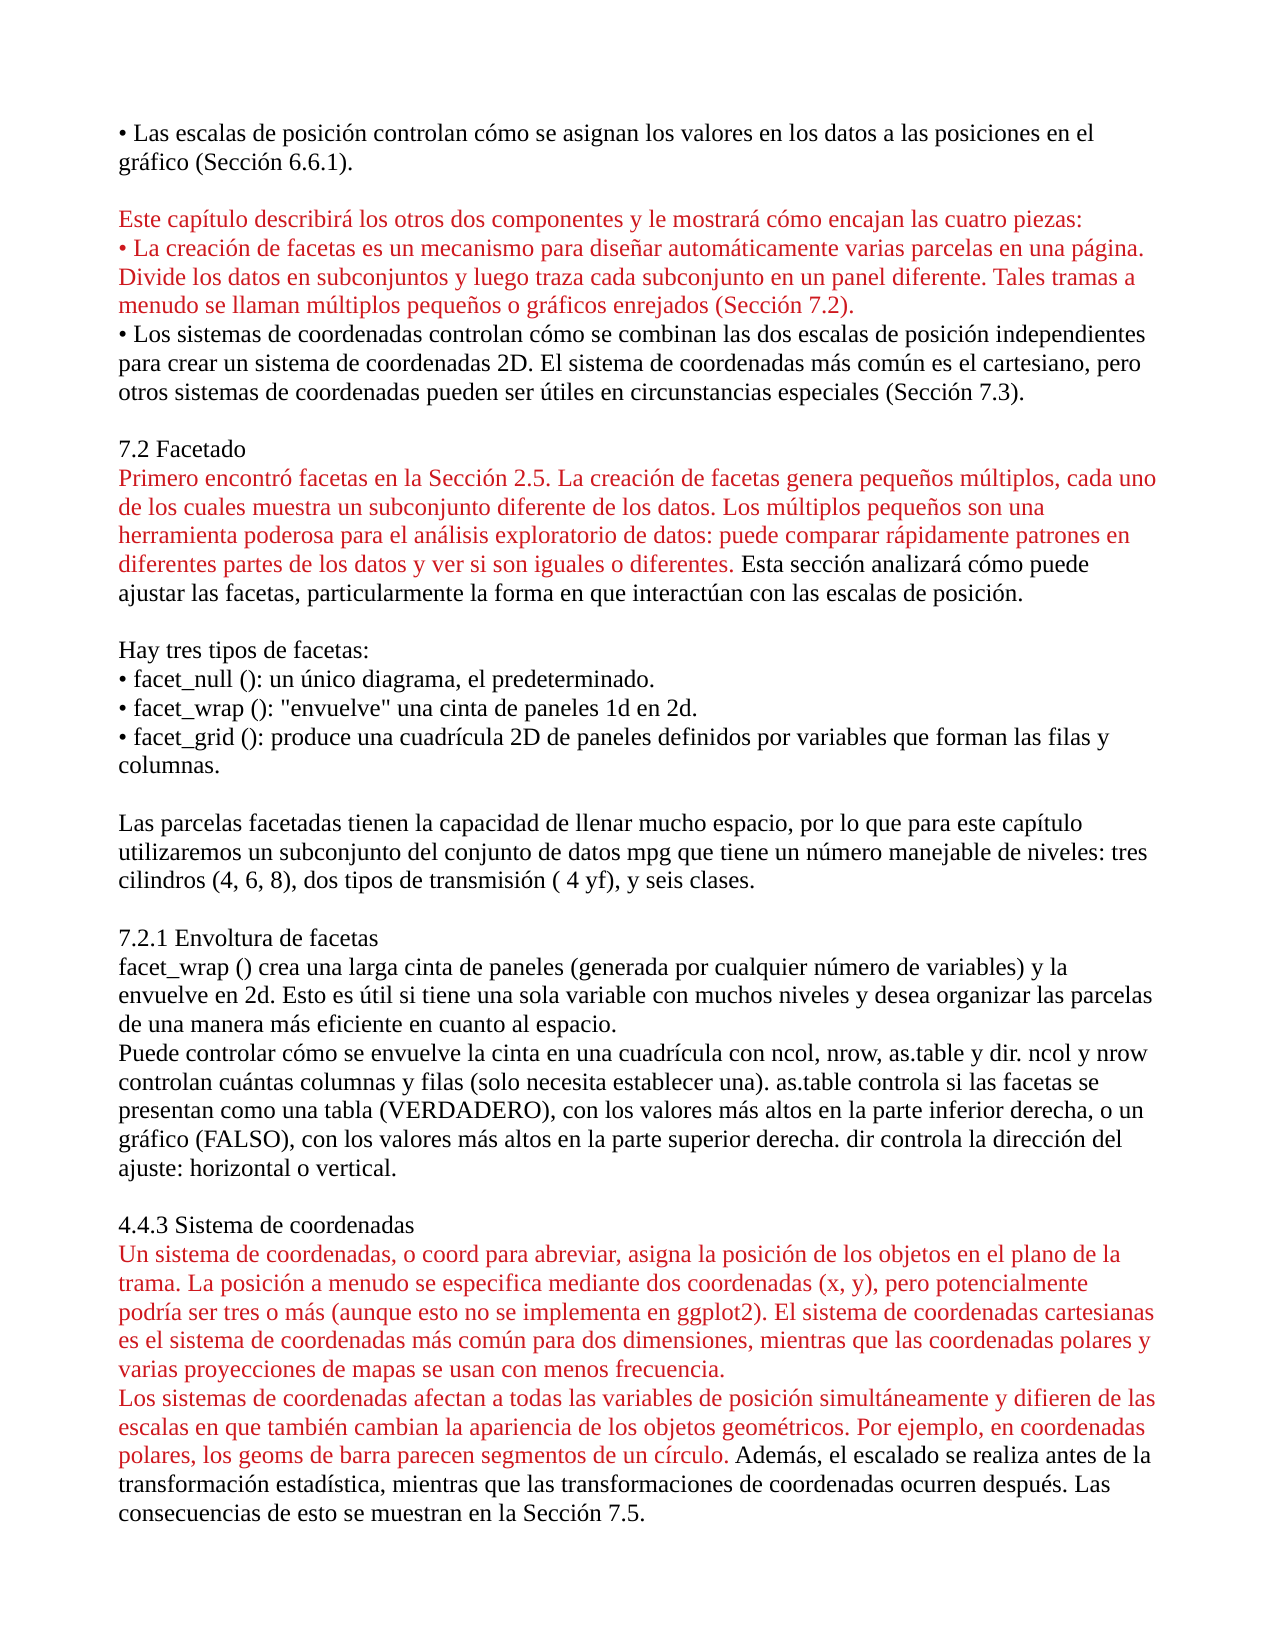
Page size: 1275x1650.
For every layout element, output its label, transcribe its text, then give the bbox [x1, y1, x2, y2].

text • Las escalas de posición controlan cómo se asignan los valores en los datos a las posiciones en el gráfico (Sección 6.6.1). [118, 118, 1157, 176]
text Las parcelas facetadas tienen la capacidad de llenar mucho espacio, por lo que para este capítulo utilizaremos un subconjunto del conjunto de datos mpg que tiene un número manejable de niveles: tres cilindros (4, 6, 8), dos tipos de transmisión ( 4 yf), y seis clases. [118, 808, 1157, 894]
text • facet_wrap (): "envuelve" una cinta de paneles 1d en 2d. [118, 693, 1157, 722]
text Un sistema de coordenadas, o coord para abreviar, asigna la posición de los objetos en el plano de la trama. La posición a menudo se especifica mediante dos coordenadas (x, y), pero potencialmente podría ser tres o más (aunque esto no se implementa en ggplot2). El sistema de coordenadas cartesianas es el sistema de coordenadas más común para dos dimensiones, mientras que las coordenadas polares y varias proyecciones de mapas se usan con menos frecuencia. [118, 1239, 1157, 1383]
text 7.2 Facetado [118, 434, 1157, 463]
text • facet_null (): un único diagrama, el predeterminado. [118, 664, 1157, 693]
text Este capítulo describirá los otros dos componentes y le mostrará cómo encajan las cuatro piezas: [118, 204, 1157, 233]
text • La creación de facetas es un mecanismo para diseñar automáticamente varias parcelas en una página. Divide los datos en subconjuntos y luego traza cada subconjunto en un panel diferente. Tales tramas a menudo se llaman múltiplos pequeños o gráficos enrejados (Sección 7.2). [118, 233, 1157, 319]
text Los sistemas de coordenadas afectan a todas las variables de posición simultáneamente y difieren de las escalas en que también cambian la apariencia de los objetos geométricos. Por ejemplo, en coordenadas polares, los geoms de barra parecen segmentos de un círculo. Además, el escalado se realiza antes de la transformación estadística, mientras que las transformaciones de coordenadas ocurren después. Las consecuencias de esto se muestran en la Sección 7.5. [118, 1383, 1157, 1527]
text Hay tres tipos de facetas: [118, 636, 1157, 664]
text • Los sistemas de coordenadas controlan cómo se combinan las dos escalas de posición independientes para crear un sistema de coordenadas 2D. El sistema de coordenadas más común es el cartesiano, pero otros sistemas de coordenadas pueden ser útiles en circunstancias especiales (Sección 7.3). [118, 319, 1157, 406]
text facet_wrap () crea una larga cinta de paneles (generada por cualquier número de variables) y la envuelve en 2d. Esto es útil si tiene una sola variable con muchos niveles y desea organizar las parcelas de una manera más eficiente en cuanto al espacio. [118, 952, 1157, 1038]
text 7.2.1 Envoltura de facetas [118, 923, 1157, 952]
text 4.4.3 Sistema de coordenadas [118, 1211, 1157, 1239]
text Primero encontró facetas en la Sección 2.5. La creación de facetas genera pequeños múltiplos, cada uno de los cuales muestra un subconjunto diferente de los datos. Los múltiplos pequeños son una herramienta poderosa para el análisis exploratorio de datos: puede comparar rápidamente patrones en diferentes partes de los datos y ver si son iguales o diferentes. Esta sección analizará cómo puede ajustar las facetas, particularmente la forma en que interactúan con las escalas de posición. [118, 463, 1157, 607]
text • facet_grid (): produce una cuadrícula 2D de paneles definidos por variables que forman las filas y columnas. [118, 722, 1157, 779]
text Puede controlar cómo se envuelve la cinta en una cuadrícula con ncol, nrow, as.table y dir. ncol y nrow controlan cuántas columnas y filas (solo necesita establecer una). as.table controla si las facetas se presentan como una tabla (VERDADERO), con los valores más altos en la parte inferior derecha, o un gráfico (FALSO), con los valores más altos en la parte superior derecha. dir controla la dirección del ajuste: horizontal o vertical. [118, 1038, 1157, 1182]
